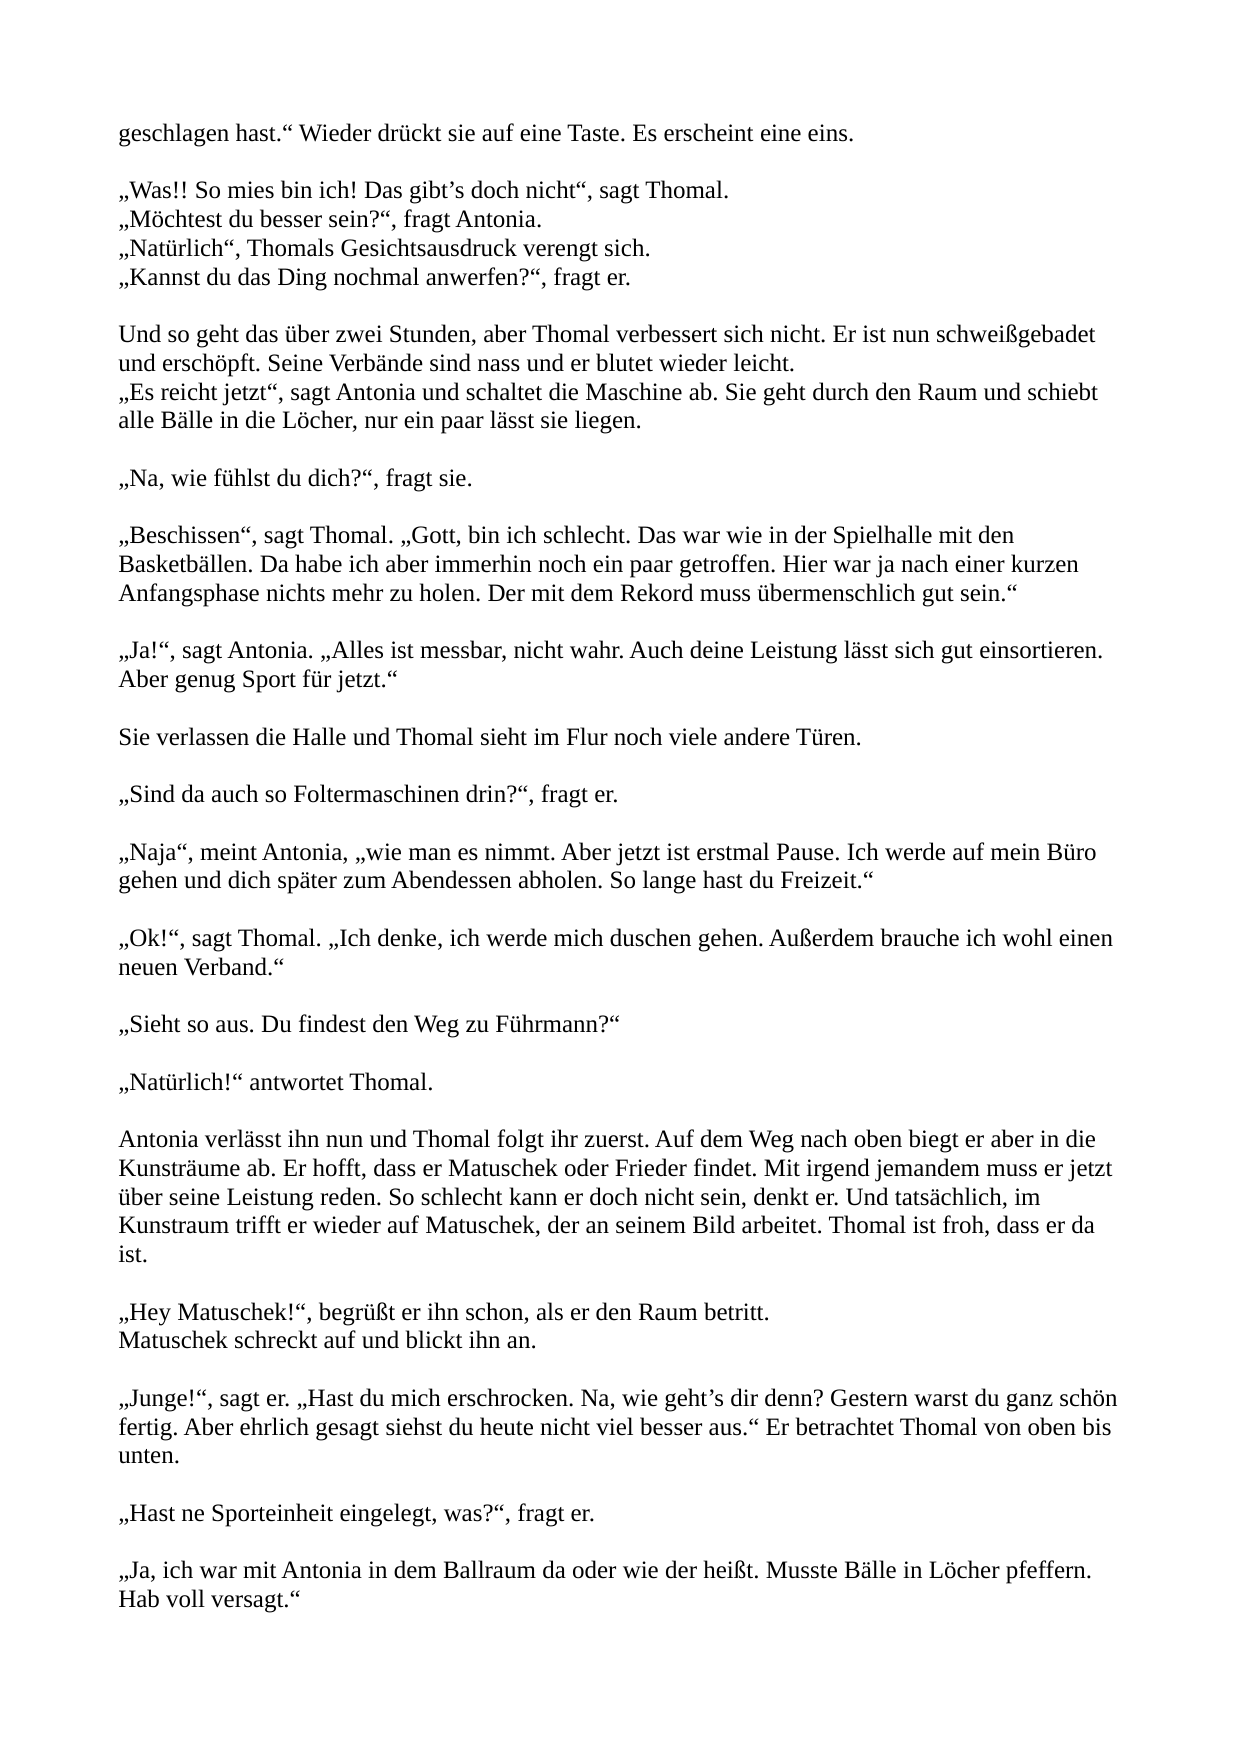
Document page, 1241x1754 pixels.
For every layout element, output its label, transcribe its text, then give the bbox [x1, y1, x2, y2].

text „Es reicht jetzt“, sagt Antonia und schaltet die Maschine ab. Sie geht durch den Raum und schiebt alle Bälle in die Löcher, nur ein paar lässt sie liegen. [118, 377, 1122, 434]
text „Sieht so aus. Du findest den Weg zu Führmann?“ [118, 1009, 1122, 1038]
text „Junge!“, sagt er. „Hast du mich erschrocken. Na, wie geht’s dir denn? Gestern warst du ganz schön fertig. Aber ehrlich gesagt siehst du heute nicht viel besser aus.“ Er betrachtet Thomal von oben bis unten. [118, 1383, 1122, 1469]
text „Ja!“, sagt Antonia. „Alles ist messbar, nicht wahr. Auch deine Leistung lässt sich gut einsortieren. Aber genug Sport für jetzt.“ [118, 636, 1122, 693]
text „Ok!“, sagt Thomal. „Ich denke, ich werde mich duschen gehen. Außerdem brauche ich wohl einen neuen Verband.“ [118, 923, 1122, 981]
text „Sind da auch so Foltermaschinen drin?“, fragt er. [118, 779, 1122, 808]
text Und so geht das über zwei Stunden, aber Thomal verbessert sich nicht. Er ist nun schweißgebadet und erschöpft. Seine Verbände sind nass und er blutet wieder leicht. [118, 319, 1122, 377]
text „Naja“, meint Antonia, „wie man es nimmt. Aber jetzt ist erstmal Pause. Ich werde auf mein Büro gehen und dich später zum Abendessen abholen. So lange hast du Freizeit.“ [118, 837, 1122, 894]
text „Hey Matuschek!“, begrüßt er ihn schon, als er den Raum betritt. [118, 1297, 1122, 1326]
text Matuschek schreckt auf und blickt ihn an. [118, 1326, 1122, 1354]
text „Kannst du das Ding nochmal anwerfen?“, fragt er. [118, 262, 1122, 291]
text geschlagen hast.“ Wieder drückt sie auf eine Taste. Es erscheint eine eins. [118, 118, 1122, 147]
text „Natürlich!“ antwortet Thomal. [118, 1067, 1122, 1096]
text „Na, wie fühlst du dich?“, fragt sie. [118, 463, 1122, 492]
text „Was!! So mies bin ich! Das gibt’s doch nicht“, sagt Thomal. [118, 176, 1122, 204]
text „Hast ne Sporteinheit eingelegt, was?“, fragt er. [118, 1498, 1122, 1527]
text Sie verlassen die Halle und Thomal sieht im Flur noch viele andere Türen. [118, 722, 1122, 751]
text „Ja, ich war mit Antonia in dem Ballraum da oder wie der heißt. Musste Bälle in Löcher pfeffern. Hab voll versagt.“ [118, 1556, 1122, 1613]
text Antonia verlässt ihn nun und Thomal folgt ihr zuerst. Auf dem Weg nach oben biegt er aber in die Kunsträume ab. Er hofft, dass er Matuschek oder Frieder findet. Mit irgend jemandem muss er jetzt über seine Leistung reden. So schlecht kann er doch nicht sein, denkt er. Und tatsächlich, im Kunstraum trifft er wieder auf Matuschek, der an seinem Bild arbeitet. Thomal ist froh, dass er da ist. [118, 1124, 1122, 1268]
text „Natürlich“, Thomals Gesichtsausdruck verengt sich. [118, 233, 1122, 262]
text „Möchtest du besser sein?“, fragt Antonia. [118, 204, 1122, 233]
text „Beschissen“, sagt Thomal. „Gott, bin ich schlecht. Das war wie in der Spielhalle mit den Basketbällen. Da habe ich aber immerhin noch ein paar getroffen. Hier war ja nach einer kurzen Anfangsphase nichts mehr zu holen. Der mit dem Rekord muss übermenschlich gut sein.“ [118, 521, 1122, 607]
